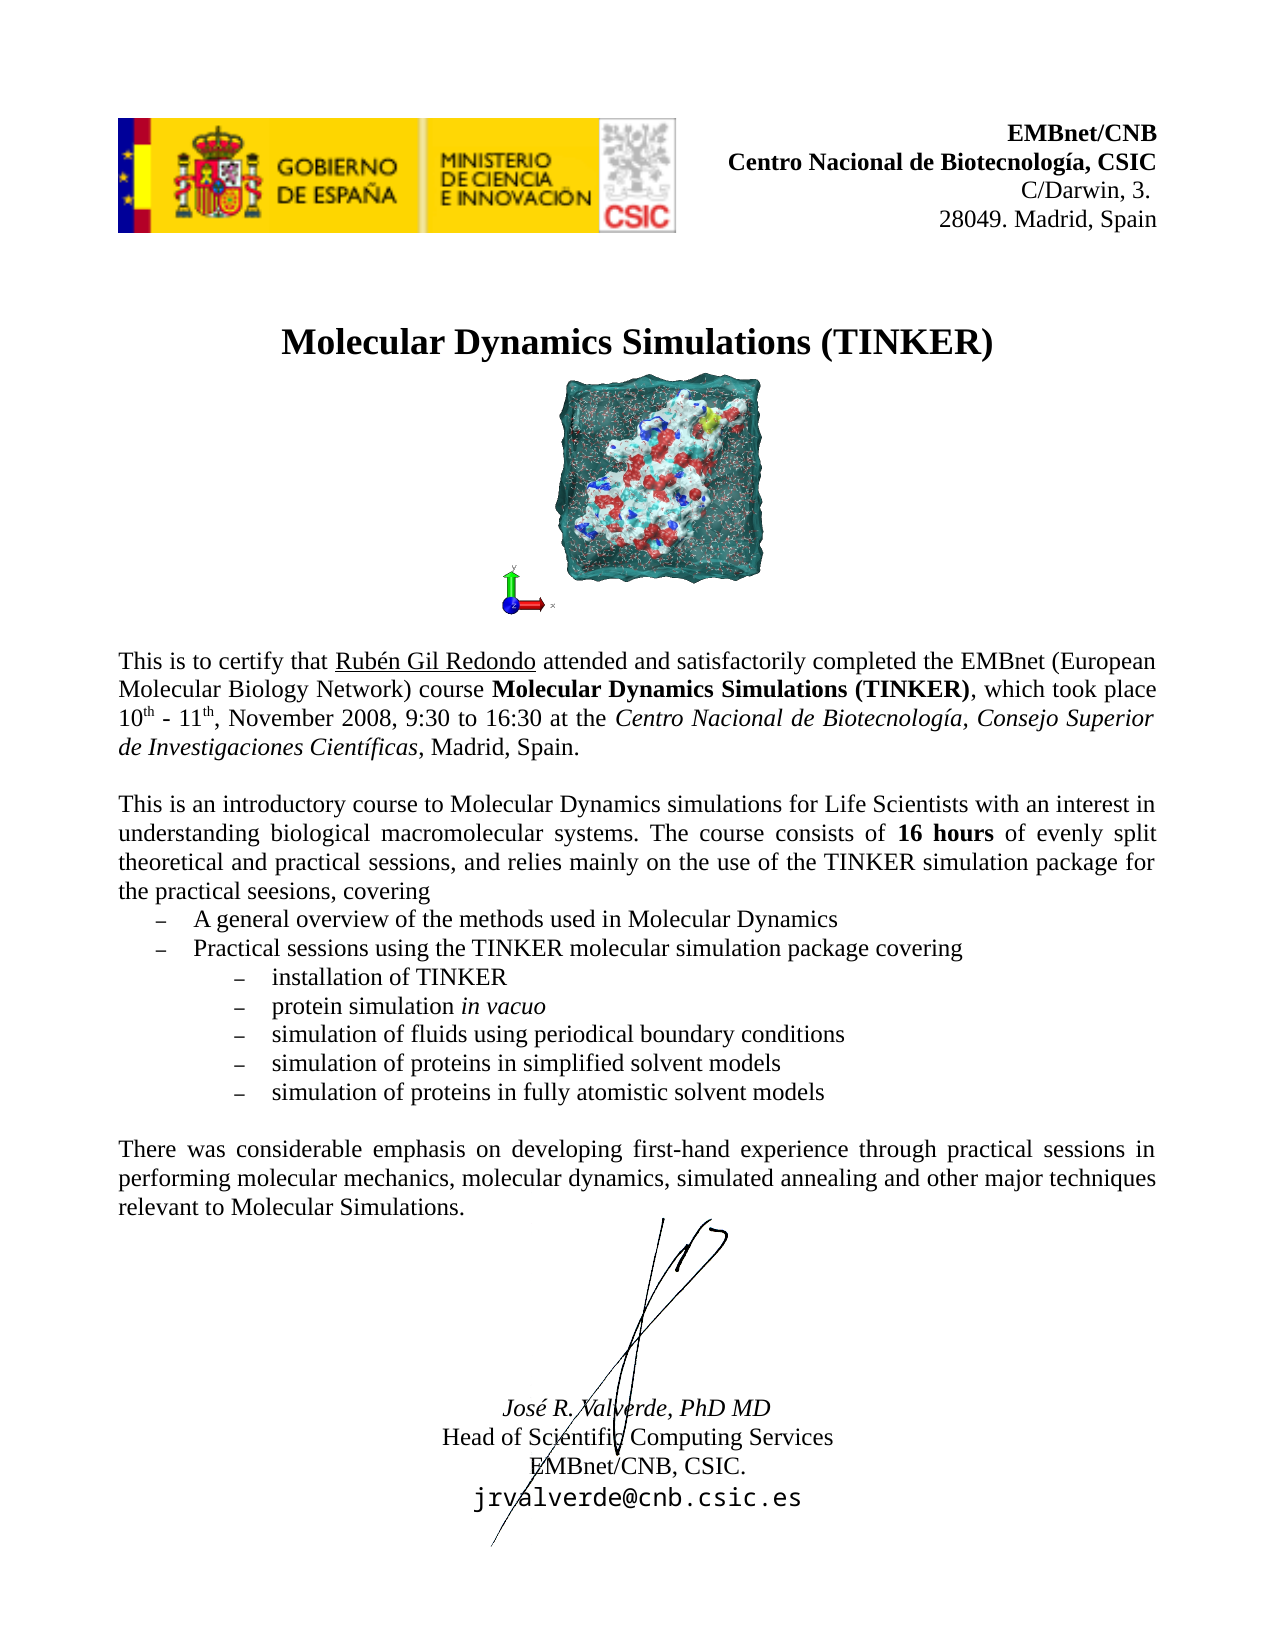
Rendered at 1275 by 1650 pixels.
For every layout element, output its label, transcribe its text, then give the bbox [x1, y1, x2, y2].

picture [499, 362, 776, 617]
text EMBnet/CNB, CSIC. [118, 1451, 472, 1479]
list A general overview of the methods used in Molecular Dynamics [156, 904, 1157, 933]
text jrvalverde@cnb.csic.es [785, 1479, 1157, 1514]
text This is to certify that Rubén Gil Redondo attended and satisfactorily completed the EMBnet (European Molecular Biology Network) course Molecular Dynamics Simulations (TINKER), which took place 10th - 11th, November 2008, 9:30 to 16:30 at the Centro Nacional de Biotecnología, Consejo Superior de Investigaciones Científicas, Madrid, Spain. [118, 646, 1157, 761]
picture [118, 118, 677, 233]
text This is an introductory course to Molecular Dynamics simulations for Life Scientists with an interest in understanding biological macromolecular systems. The course consists of 16 hours of evenly split theoretical and practical sessions, and relies mainly on the use of the TINKER simulation package for the practical seesions, covering [118, 789, 1157, 904]
text Head of Scientific Computing Services [118, 1422, 472, 1451]
text José R. Valverde, PhD MD [118, 1393, 472, 1422]
list protein simulation in vacuo [234, 991, 1157, 1019]
list simulation of proteins in fully atomistic solvent models [234, 1077, 1157, 1106]
text Centro Nacional de Biotecnología, CSIC [677, 147, 1157, 176]
text C/Darwin, 3. [677, 176, 1157, 204]
list installation of TINKER [234, 962, 1157, 991]
picture [472, 1187, 785, 1570]
list simulation of proteins in simplified solvent models [234, 1048, 1157, 1077]
text Molecular Dynamics Simulations (TINKER) [118, 319, 1157, 362]
text Head of Scientific Computing Services [785, 1422, 1157, 1451]
text EMBnet/CNB [677, 118, 1157, 147]
text 28049. Madrid, Spain [677, 204, 1157, 233]
list simulation of fluids using periodical boundary conditions [234, 1019, 1157, 1048]
text There was considerable emphasis on developing first-hand experience through practical sessions in performing molecular mechanics, molecular dynamics, simulated annealing and other major techniques relevant to Molecular Simulations. [118, 1134, 1157, 1221]
text EMBnet/CNB, CSIC. [785, 1451, 1157, 1479]
list Practical sessions using the TINKER molecular simulation package covering [156, 933, 1157, 962]
text jrvalverde@cnb.csic.es [118, 1479, 472, 1514]
text José R. Valverde, PhD MD [785, 1393, 1157, 1422]
